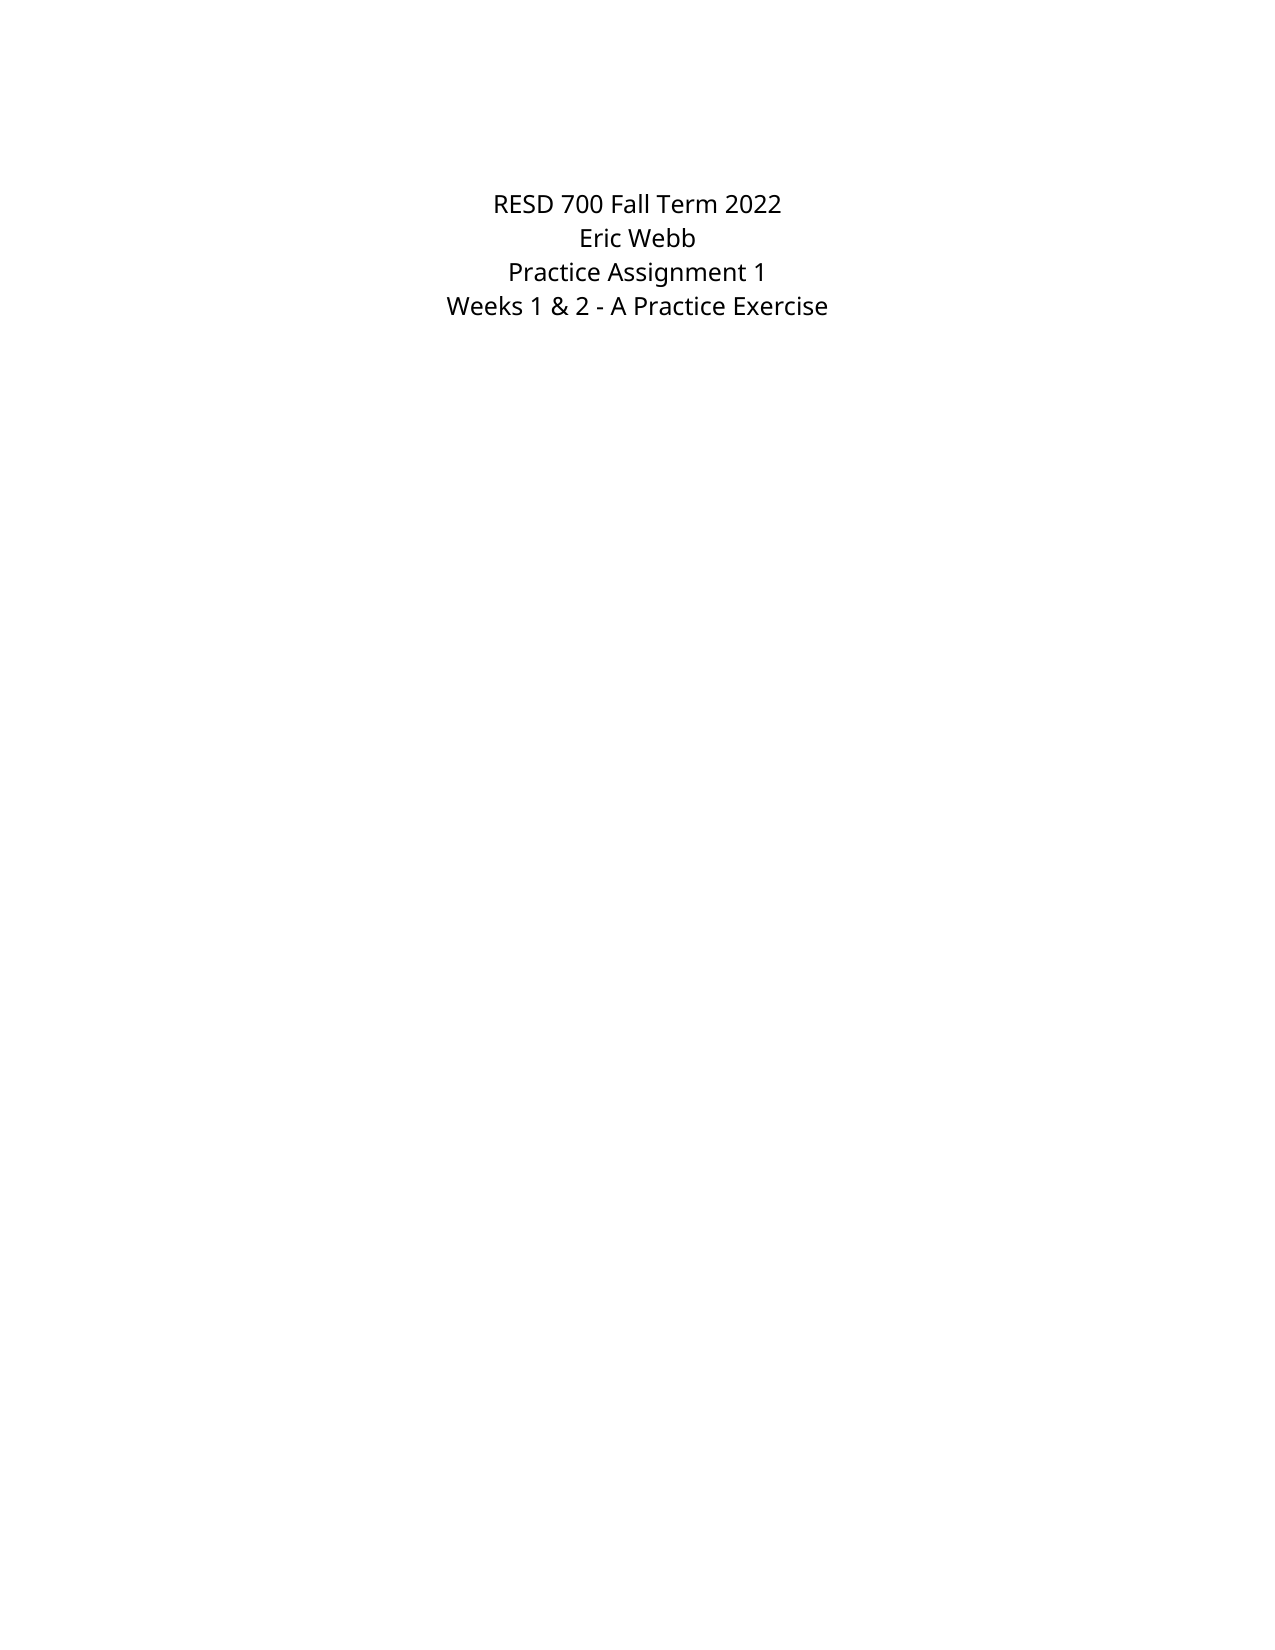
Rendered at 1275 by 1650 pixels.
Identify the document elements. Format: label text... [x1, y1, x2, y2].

text Practice Assignment 1 [118, 254, 1157, 288]
text Eric Webb [118, 220, 1157, 254]
text Weeks 1 & 2 - A Practice Exercise [118, 288, 1157, 322]
text RESD 700 Fall Term 2022 [118, 186, 1157, 220]
